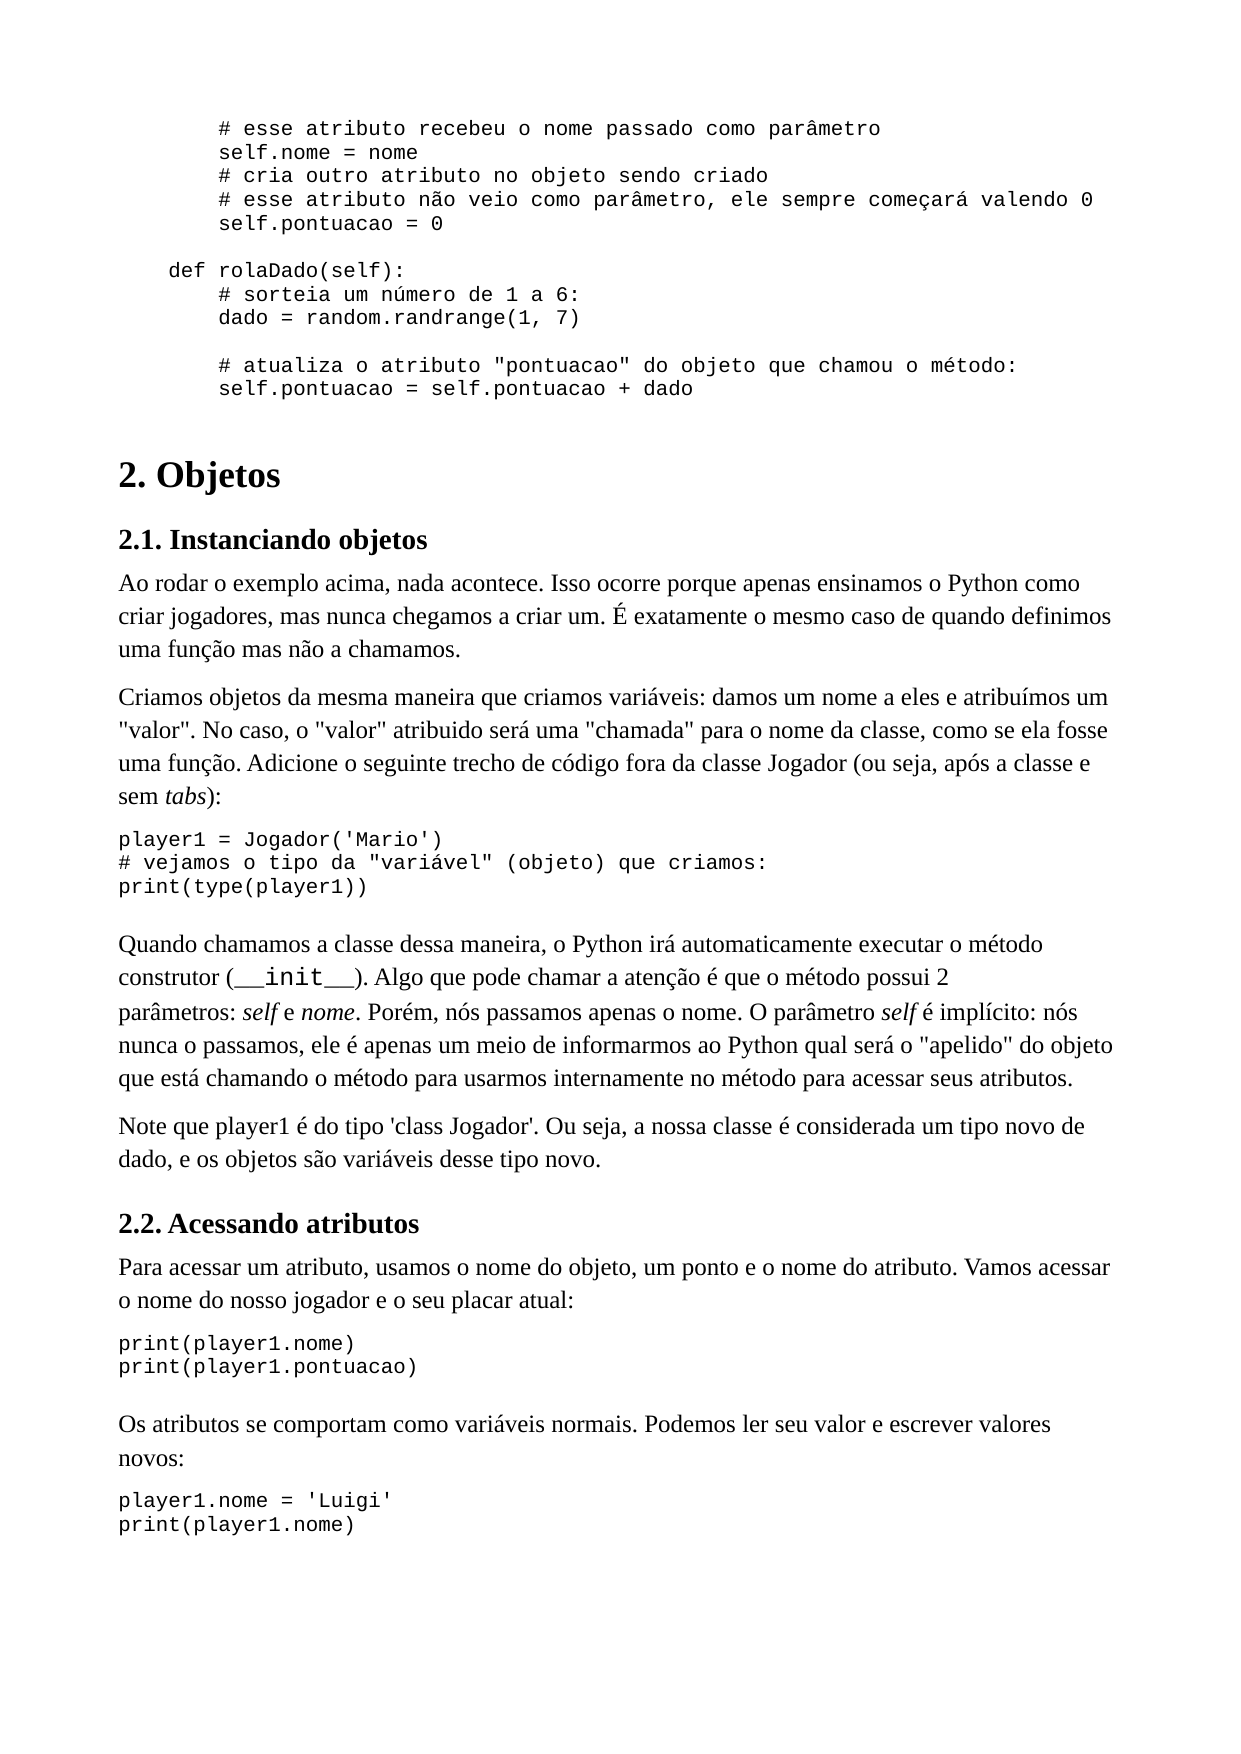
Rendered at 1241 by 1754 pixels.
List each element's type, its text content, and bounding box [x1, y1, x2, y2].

text Criamos objetos da mesma maneira que criamos variáveis: damos um nome a eles e atribuímos um "valor". No caso, o "valor" atribuido será uma "chamada" para o nome da classe, como se ela fosse uma função. Adicione o seguinte trecho de código fora da classe Jogador (ou seja, após a classe e sem tabs): [118, 682, 1122, 810]
text Ao rodar o exemplo acima, nada acontece. Isso ocorre porque apenas ensinamos o Python como criar jogadores, mas nunca chegamos a criar um. É exatamente o mesmo caso de quando definimos uma função mas não a chamamos. [118, 568, 1122, 663]
text print(player1.pontuacao) [118, 1356, 1122, 1380]
text # vejamos o tipo da "variável" (objeto) que criamos: [118, 852, 1122, 876]
text # esse atributo não veio como parâmetro, ele sempre começará valendo 0 [118, 189, 1122, 213]
text # atualiza o atributo "pontuacao" do objeto que chamou o método: [118, 354, 1122, 378]
text player1.nome = 'Luigi' [118, 1490, 1122, 1514]
text self.pontuacao = 0 [118, 213, 1122, 236]
text player1 = Jogador('Mario') [118, 829, 1122, 852]
subtitle 2.2. Acessando atributos [118, 1206, 1122, 1240]
text # esse atributo recebeu o nome passado como parâmetro [118, 118, 1122, 142]
text self.pontuacao = self.pontuacao + dado [118, 378, 1122, 402]
text Os atributos se comportam como variáveis normais. Podemos ler seu valor e escrever valores novos: [118, 1409, 1122, 1471]
text print(type(player1)) [118, 876, 1122, 900]
text def rolaDado(self): [118, 260, 1122, 284]
text Para acessar um atributo, usamos o nome do objeto, um ponto e o nome do atributo. Vamos acessar o nome do nosso jogador e o seu placar atual: [118, 1252, 1122, 1314]
text # cria outro atributo no objeto sendo criado [118, 165, 1122, 189]
text print(player1.nome) [118, 1333, 1122, 1356]
text self.nome = nome [118, 142, 1122, 165]
text print(player1.nome) [118, 1514, 1122, 1537]
text # sorteia um número de 1 a 6: [118, 284, 1122, 307]
text Note que player1 é do tipo 'class Jogador'. Ou seja, a nossa classe é considerada um tipo novo de dado, e os objetos são variáveis desse tipo novo. [118, 1111, 1122, 1173]
text Quando chamamos a classe dessa maneira, o Python irá automaticamente executar o método construtor (__init__). Algo que pode chamar a atenção é que o método possui 2 parâmetros: self e nome. Porém, nós passamos apenas o nome. O parâmetro self é implícito: nós nunca o passamos, ele é apenas um meio de informarmos ao Python qual será o "apelido" do objeto que está chamando o método para usarmos internamente no método para acessar seus atributos. [118, 929, 1122, 1092]
subtitle 2.1. Instanciando objetos [118, 522, 1122, 556]
text dado = random.randrange(1, 7) [118, 307, 1122, 331]
subtitle 2. Objetos [118, 452, 1122, 495]
